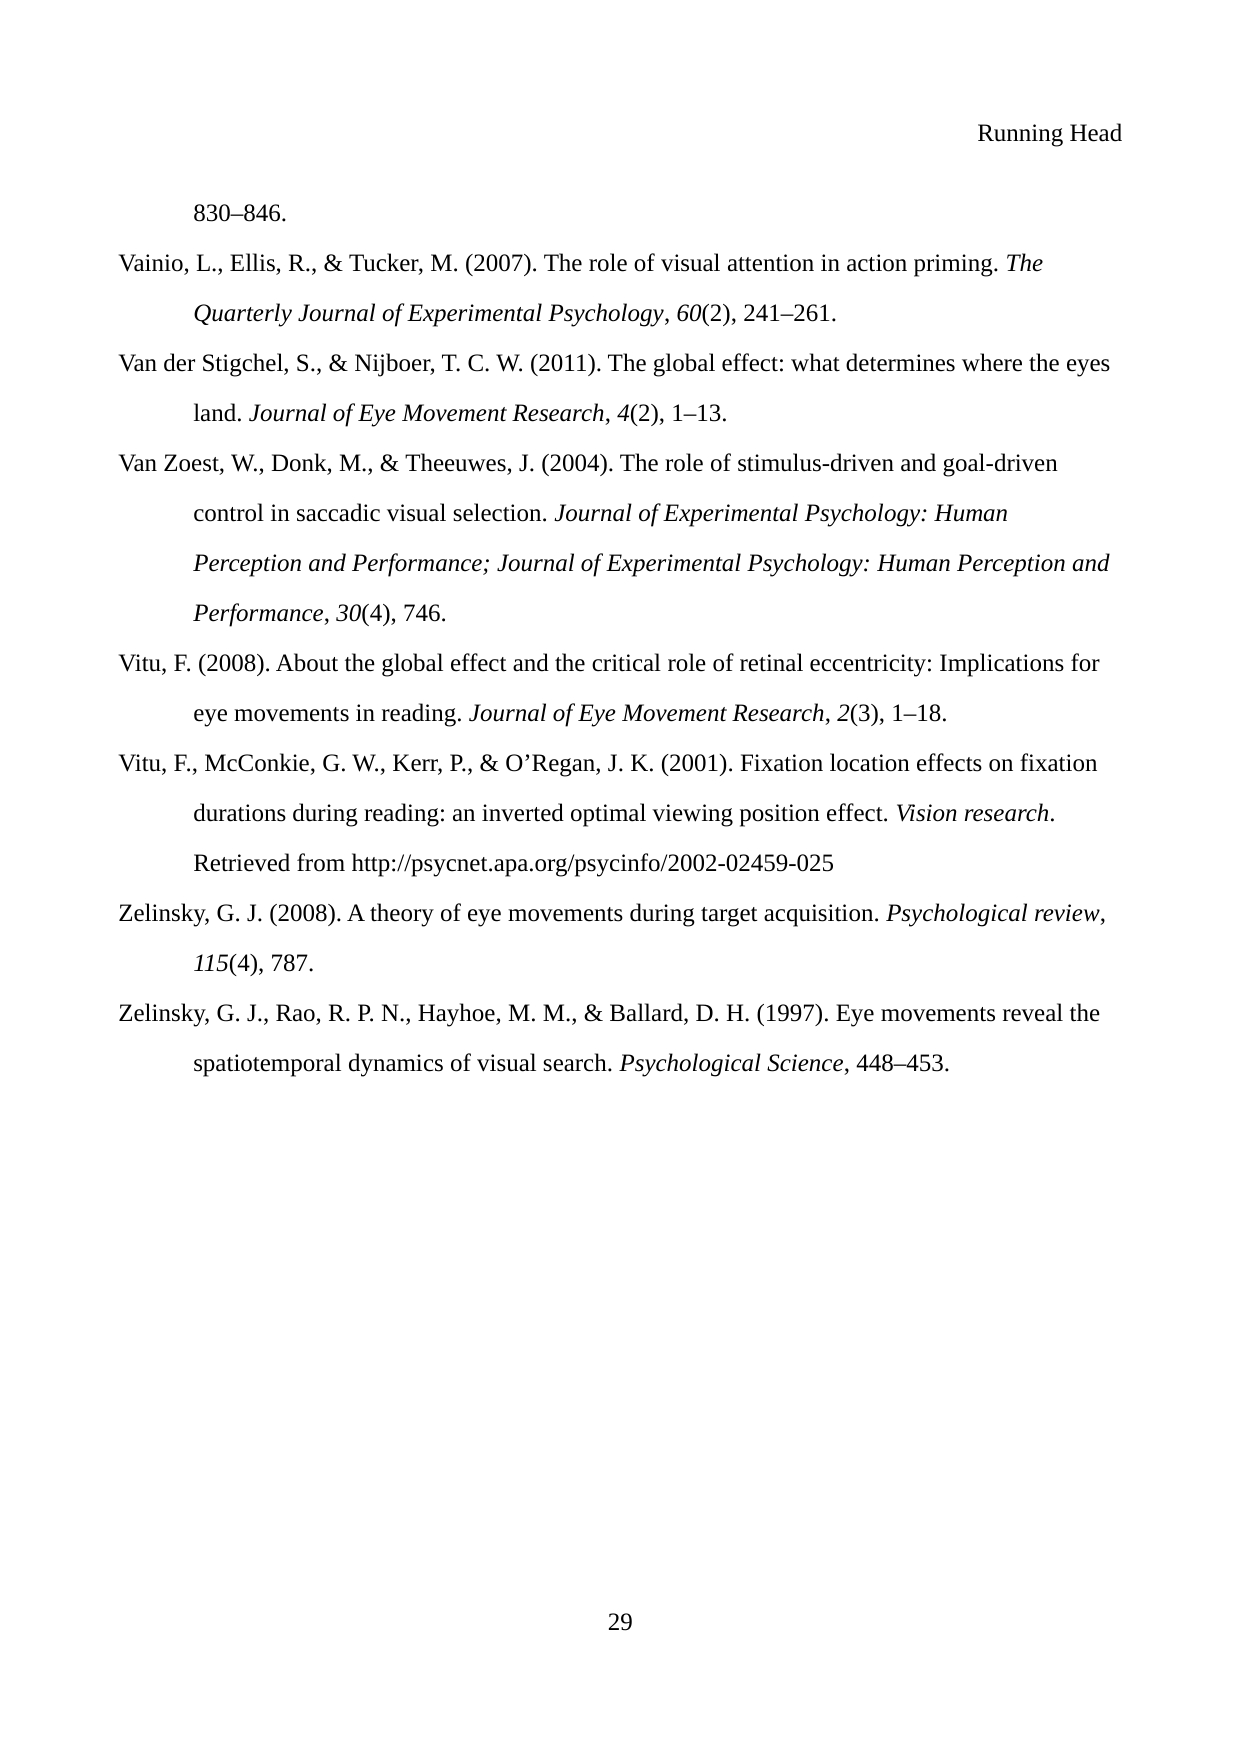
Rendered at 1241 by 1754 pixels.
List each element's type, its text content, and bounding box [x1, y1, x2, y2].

text Van Zoest, W., Donk, M., & Theeuwes, J. (2004). The role of stimulus-driven and goal-driven control in saccadic visual selection. Journal of Experimental Psychology: Human Perception and Performance; Journal of Experimental Psychology: Human Perception and Performance, 30(4), 746. [118, 426, 1122, 626]
text Zelinsky, G. J. (2008). A theory of eye movements during target acquisition. Psychological review, 115(4), 787. [118, 876, 1122, 976]
text Vainio, L., Ellis, R., & Tucker, M. (2007). The role of visual attention in action priming. The Quarterly Journal of Experimental Psychology, 60(2), 241–261. [118, 226, 1122, 326]
text Vitu, F., McConkie, G. W., Kerr, P., & O’Regan, J. K. (2001). Fixation location effects on fixation durations during reading: an inverted optimal viewing position effect. Vision research. Retrieved from http://psycnet.apa.org/psycinfo/2002-02459-025 [118, 726, 1122, 876]
text 830–846. [118, 176, 1122, 226]
text Van der Stigchel, S., & Nijboer, T. C. W. (2011). The global effect: what determines where the eyes land. Journal of Eye Movement Research, 4(2), 1–13. [118, 326, 1122, 426]
text Zelinsky, G. J., Rao, R. P. N., Hayhoe, M. M., & Ballard, D. H. (1997). Eye movements reveal the spatiotemporal dynamics of visual search. Psychological Science, 448–453. [118, 976, 1122, 1076]
text Vitu, F. (2008). About the global effect and the critical role of retinal eccentricity: Implications for eye movements in reading. Journal of Eye Movement Research, 2(3), 1–18. [118, 626, 1122, 726]
